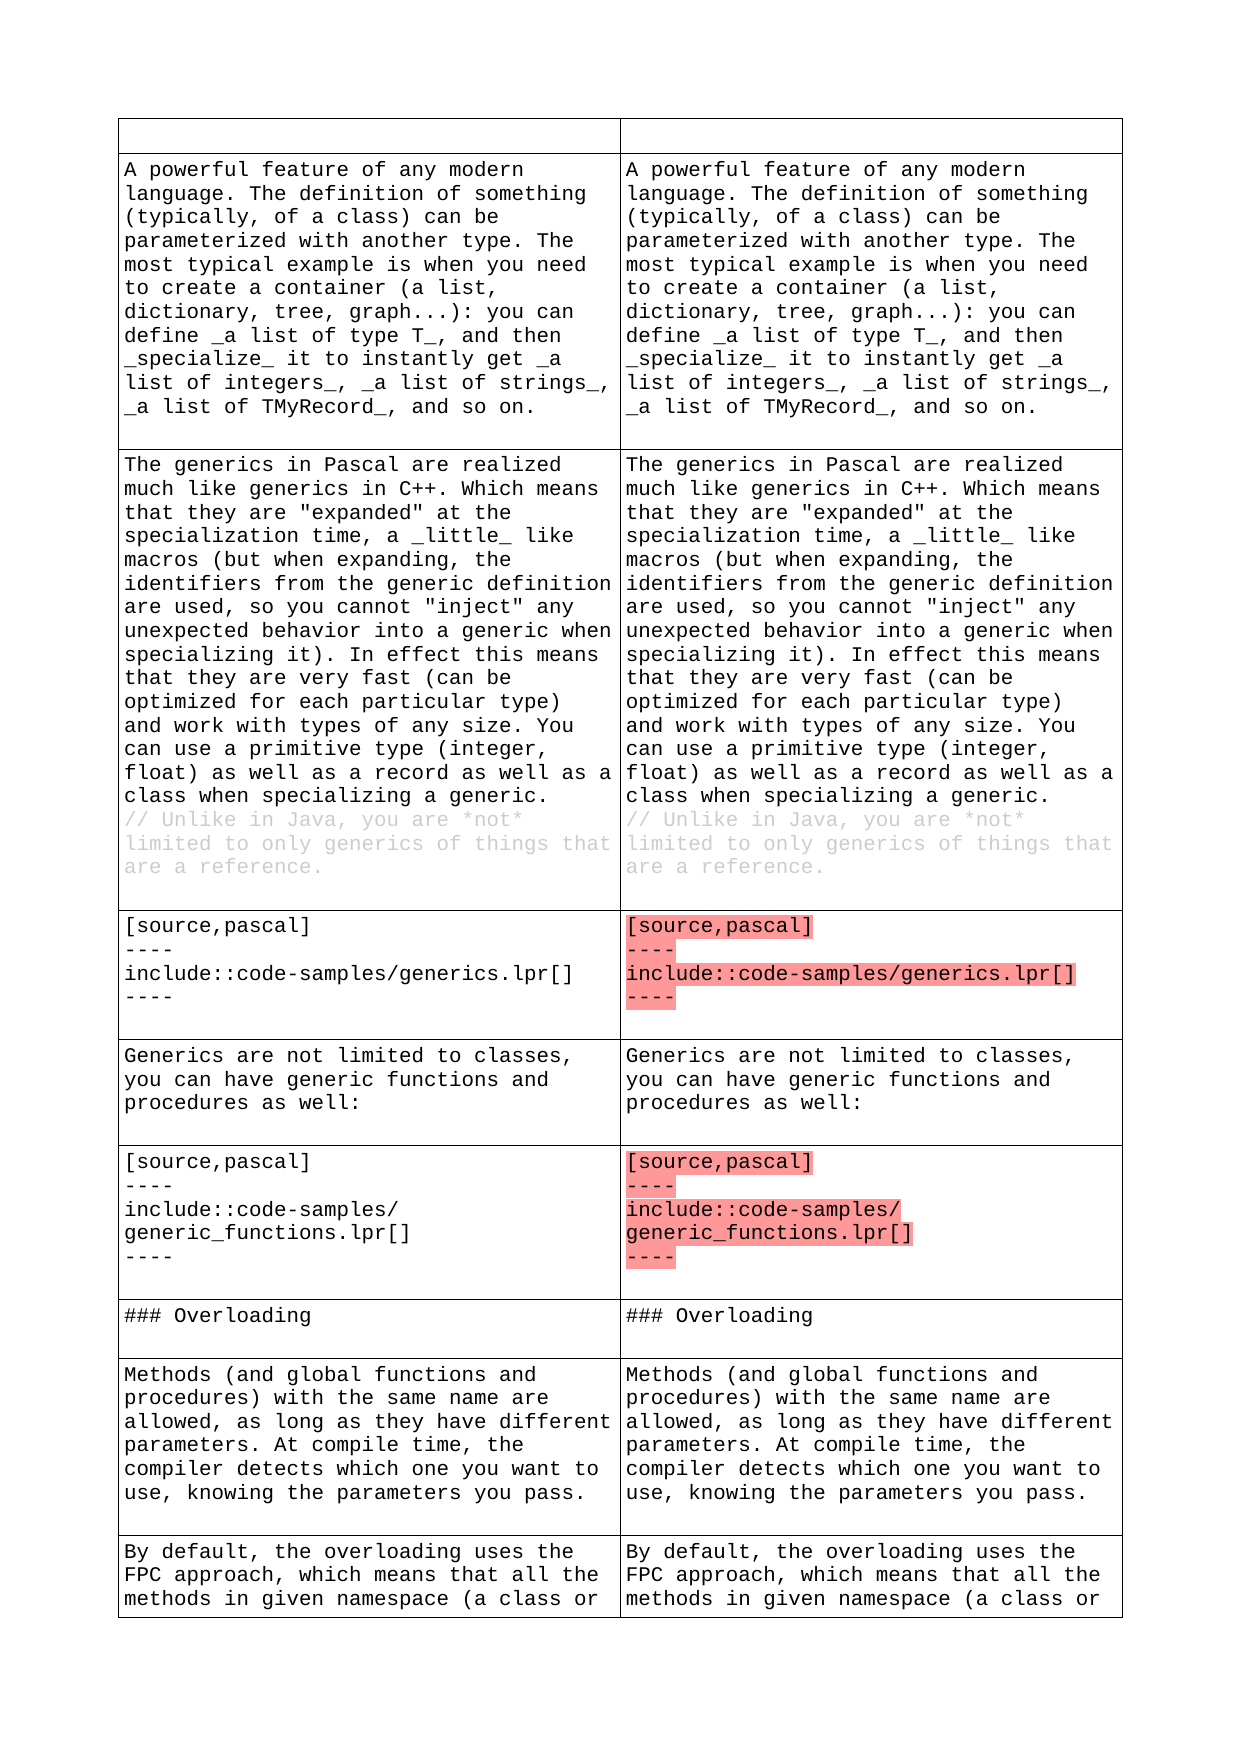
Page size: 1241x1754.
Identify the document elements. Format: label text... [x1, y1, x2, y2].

table_cell A powerful feature of any modern language. The definition of something (typically, of a class) can be parameterized with another type. The most typical example is when you need to create a container (a list, dictionary, tree, graph...): you can define _a list of type T_, and then _specialize_ it to instantly get _a list of integers_, _a list of strings_, _a list of TMyRecord_, and so on. [119, 154, 620, 449]
table_cell [source,pascal] ---- include::code-samples/generic_functions.lpr[] ---- [119, 1146, 620, 1299]
table_cell Generics are not limited to classes, you can have generic functions and procedures as well: [119, 1040, 620, 1145]
table_cell The generics in Pascal are realized much like generics in C++. Which means that they are "expanded" at the specialization time, a _little_ like macros (but when expanding, the identifiers from the generic definition are used, so you cannot "inject" any unexpected behavior into a generic when specializing it). In effect this means that they are very fast (can be optimized for each particular type) and work with types of any size. You can use a primitive type (integer, float) as well as a record as well as a class when specializing a generic. // Unlike in Java, you are *not* limited to only generics of things that are a reference. [621, 450, 1122, 909]
table_cell Methods (and global functions and procedures) with the same name are allowed, as long as they have different parameters. At compile time, the compiler detects which one you want to use, knowing the parameters you pass. [119, 1359, 620, 1535]
table_cell The generics in Pascal are realized much like generics in C++. Which means that they are "expanded" at the specialization time, a _little_ like macros (but when expanding, the identifiers from the generic definition are used, so you cannot "inject" any unexpected behavior into a generic when specializing it). In effect this means that they are very fast (can be optimized for each particular type) and work with types of any size. You can use a primitive type (integer, float) as well as a record as well as a class when specializing a generic. // Unlike in Java, you are *not* limited to only generics of things that are a reference. [119, 450, 620, 909]
table_cell [source,pascal] ---- include::code-samples/generics.lpr[] ---- [621, 911, 1122, 1039]
table_cell By default, the overloading uses the FPC approach, which means that all the methods in given namespace (a class or [621, 1536, 1122, 1617]
table_cell By default, the overloading uses the FPC approach, which means that all the methods in given namespace (a class or [119, 1536, 620, 1617]
table_cell ### Overloading [621, 1300, 1122, 1358]
table_cell Generics are not limited to classes, you can have generic functions and procedures as well: [621, 1040, 1122, 1145]
table_cell [source,pascal] ---- include::code-samples/generic_functions.lpr[] ---- [621, 1146, 1122, 1299]
table_cell Methods (and global functions and procedures) with the same name are allowed, as long as they have different parameters. At compile time, the compiler detects which one you want to use, knowing the parameters you pass. [621, 1359, 1122, 1535]
table_cell A powerful feature of any modern language. The definition of something (typically, of a class) can be parameterized with another type. The most typical example is when you need to create a container (a list, dictionary, tree, graph...): you can define _a list of type T_, and then _specialize_ it to instantly get _a list of integers_, _a list of strings_, _a list of TMyRecord_, and so on. [621, 154, 1122, 449]
table_cell [621, 119, 1122, 153]
table_cell [119, 119, 620, 153]
table_cell ### Overloading [119, 1300, 620, 1358]
table_cell [source,pascal] ---- include::code-samples/generics.lpr[] ---- [119, 911, 620, 1039]
